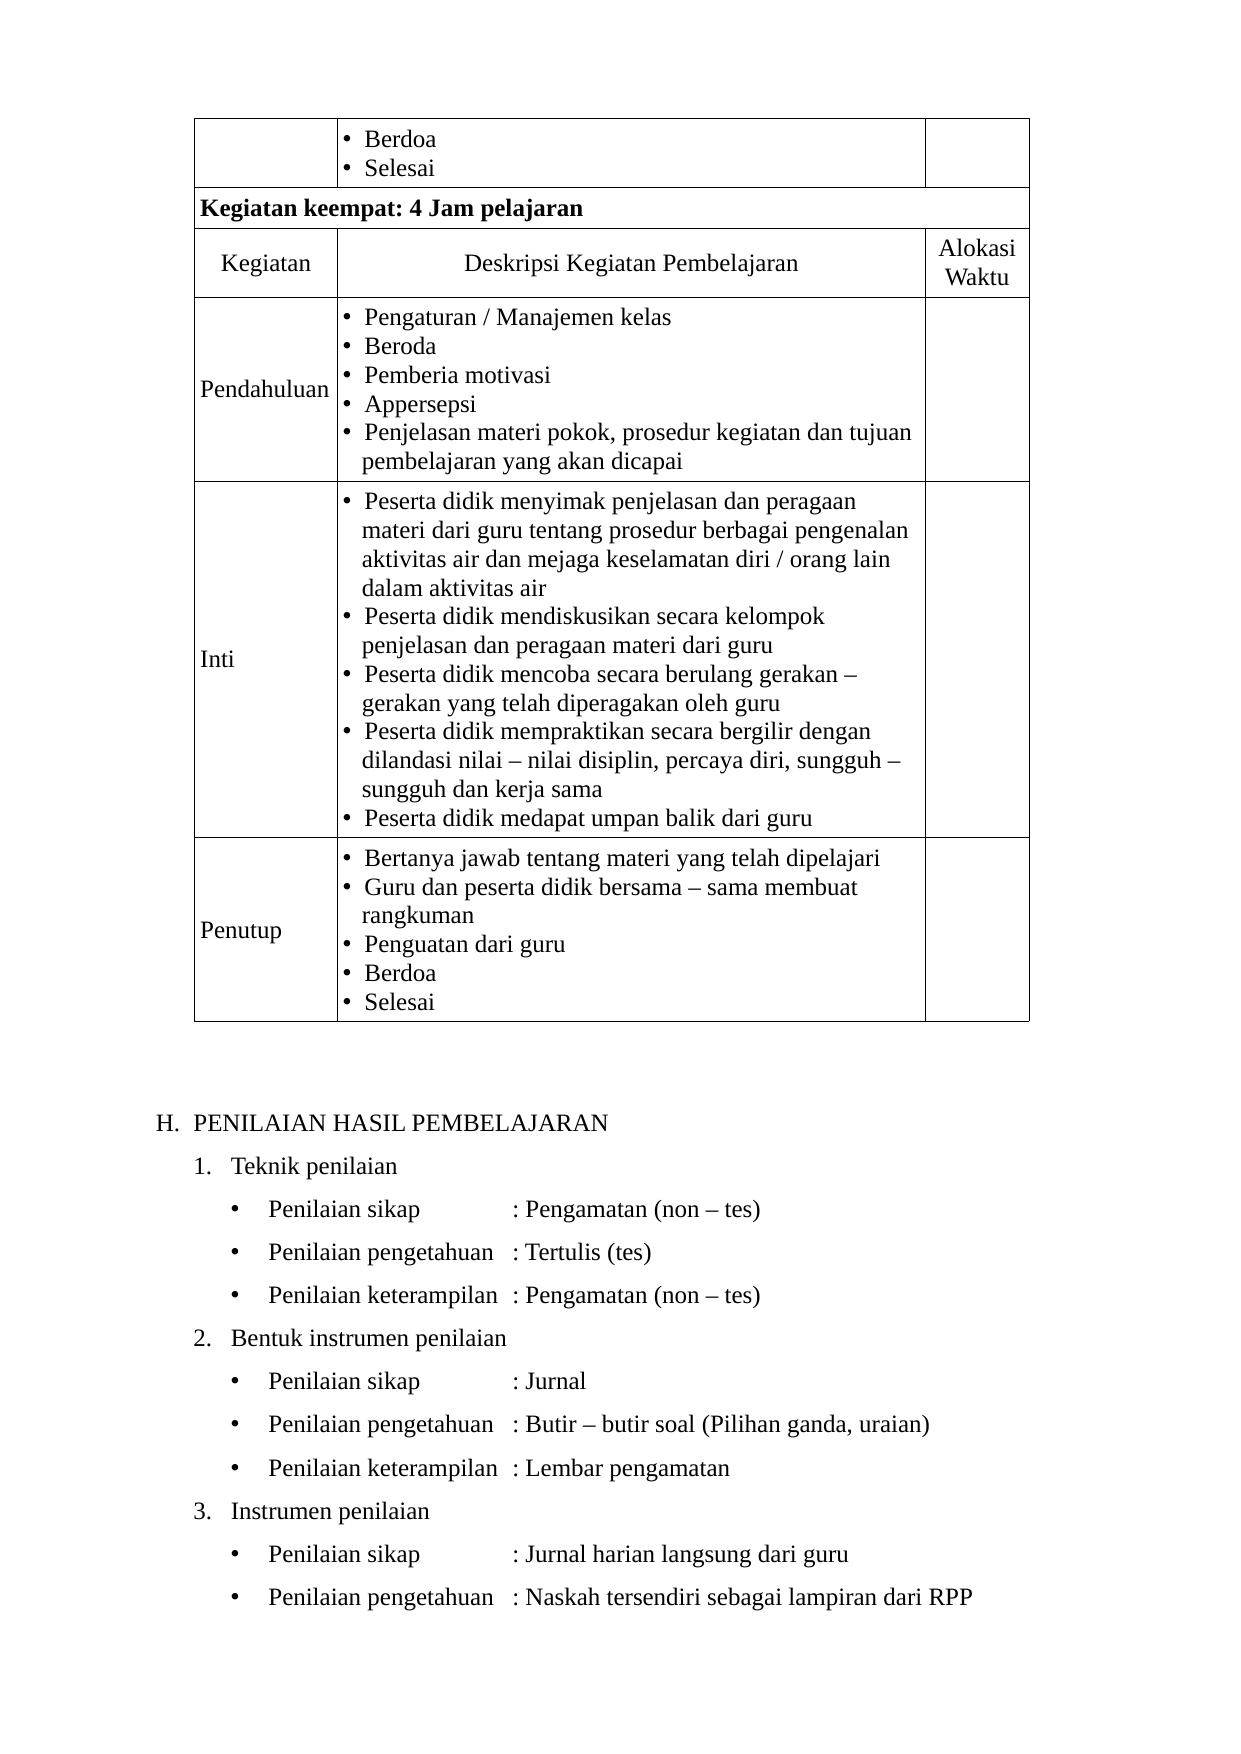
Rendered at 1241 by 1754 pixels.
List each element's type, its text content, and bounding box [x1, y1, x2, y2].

table_cell Alokasi Waktu [926, 229, 1029, 297]
list Penilaian keterampilan : Pengamatan (non – tes) [231, 1280, 1122, 1309]
table_cell Peserta didik menyimak penjelasan dan peragaan materi dari guru tentang prosedur berbagai pengenalan aktivitas air dan mejaga keselamatan diri / orang lain dalam aktivitas air Peserta didik mendiskusikan secara kelompok penjelasan dan peragaan materi dari guru Peserta didik mencoba secara berulang gerakan – gerakan yang telah diperagakan oleh guru Peserta didik mempraktikan secara bergilir dengan dilandasi nilai – nilai disiplin, percaya diri, sungguh – sungguh dan kerja sama Peserta didik medapat umpan balik dari guru [338, 482, 925, 837]
list Penilaian pengetahuan : Butir – butir soal (Pilihan ganda, uraian) [231, 1409, 1122, 1438]
table_cell Bertanya jawab tentang materi yang telah dipelajari Guru dan peserta didik bersama – sama membuat rangkuman Penguatan dari guru Berdoa Selesai [338, 119, 925, 187]
list Instrumen penilaian [193, 1496, 1122, 1524]
table_cell Deskripsi Kegiatan Pembelajaran [338, 229, 925, 297]
table_cell Pendahuluan [195, 298, 337, 481]
list Bentuk instrumen penilaian [193, 1323, 1122, 1352]
table_cell Penutup [195, 838, 337, 1021]
table_cell [926, 298, 1029, 481]
list Penilaian pengetahuan : Tertulis (tes) [231, 1237, 1122, 1266]
table_cell Bertanya jawab tentang materi yang telah dipelajari Guru dan peserta didik bersama – sama membuat rangkuman Penguatan dari guru Berdoa Selesai [338, 838, 925, 1021]
table_cell Inti [195, 482, 337, 837]
list Penilaian sikap : Pengamatan (non – tes) [231, 1194, 1122, 1223]
table_cell [926, 119, 1029, 187]
table_cell Kegiatan keempat: 4 Jam pelajaran [195, 188, 1029, 227]
list PENILAIAN HASIL PEMBELAJARAN [156, 1108, 1122, 1136]
table_cell [195, 119, 337, 187]
list Penilaian sikap : Jurnal harian langsung dari guru [231, 1539, 1122, 1568]
list Penilaian keterampilan : Lembar pengamatan [231, 1453, 1122, 1481]
list Teknik penilaian [193, 1151, 1122, 1179]
table_cell Pengaturan / Manajemen kelas Beroda Pemberia motivasi Appersepsi Penjelasan materi pokok, prosedur kegiatan dan tujuan pembelajaran yang akan dicapai [338, 298, 925, 481]
list Penilaian sikap : Jurnal [231, 1366, 1122, 1395]
table_cell [926, 482, 1029, 837]
table_cell [926, 838, 1029, 1021]
list Penilaian pengetahuan : Naskah tersendiri sebagai lampiran dari RPP [231, 1582, 1122, 1611]
table_cell Kegiatan [195, 229, 337, 297]
